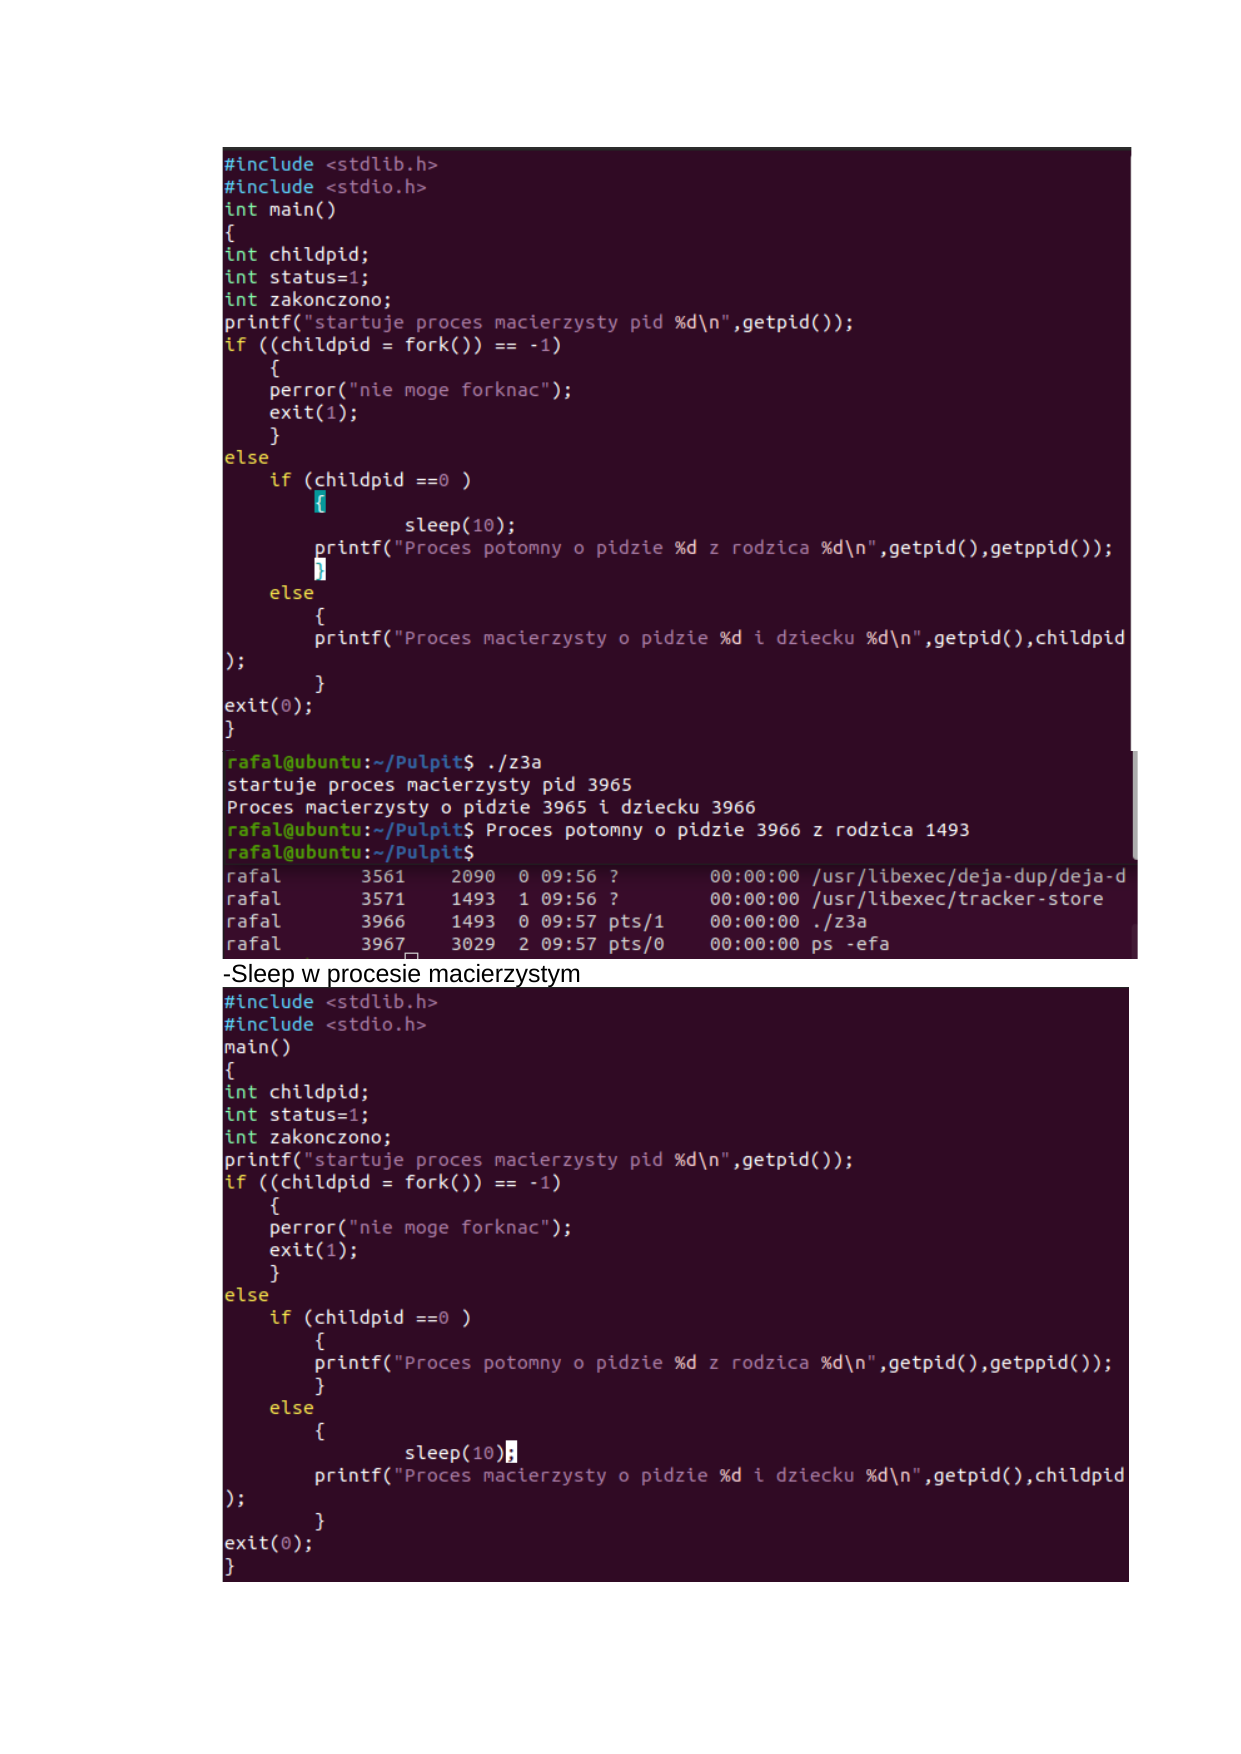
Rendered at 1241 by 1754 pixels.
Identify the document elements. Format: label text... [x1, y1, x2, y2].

list -Sleep w procesie macierzystym [223, 959, 1093, 987]
